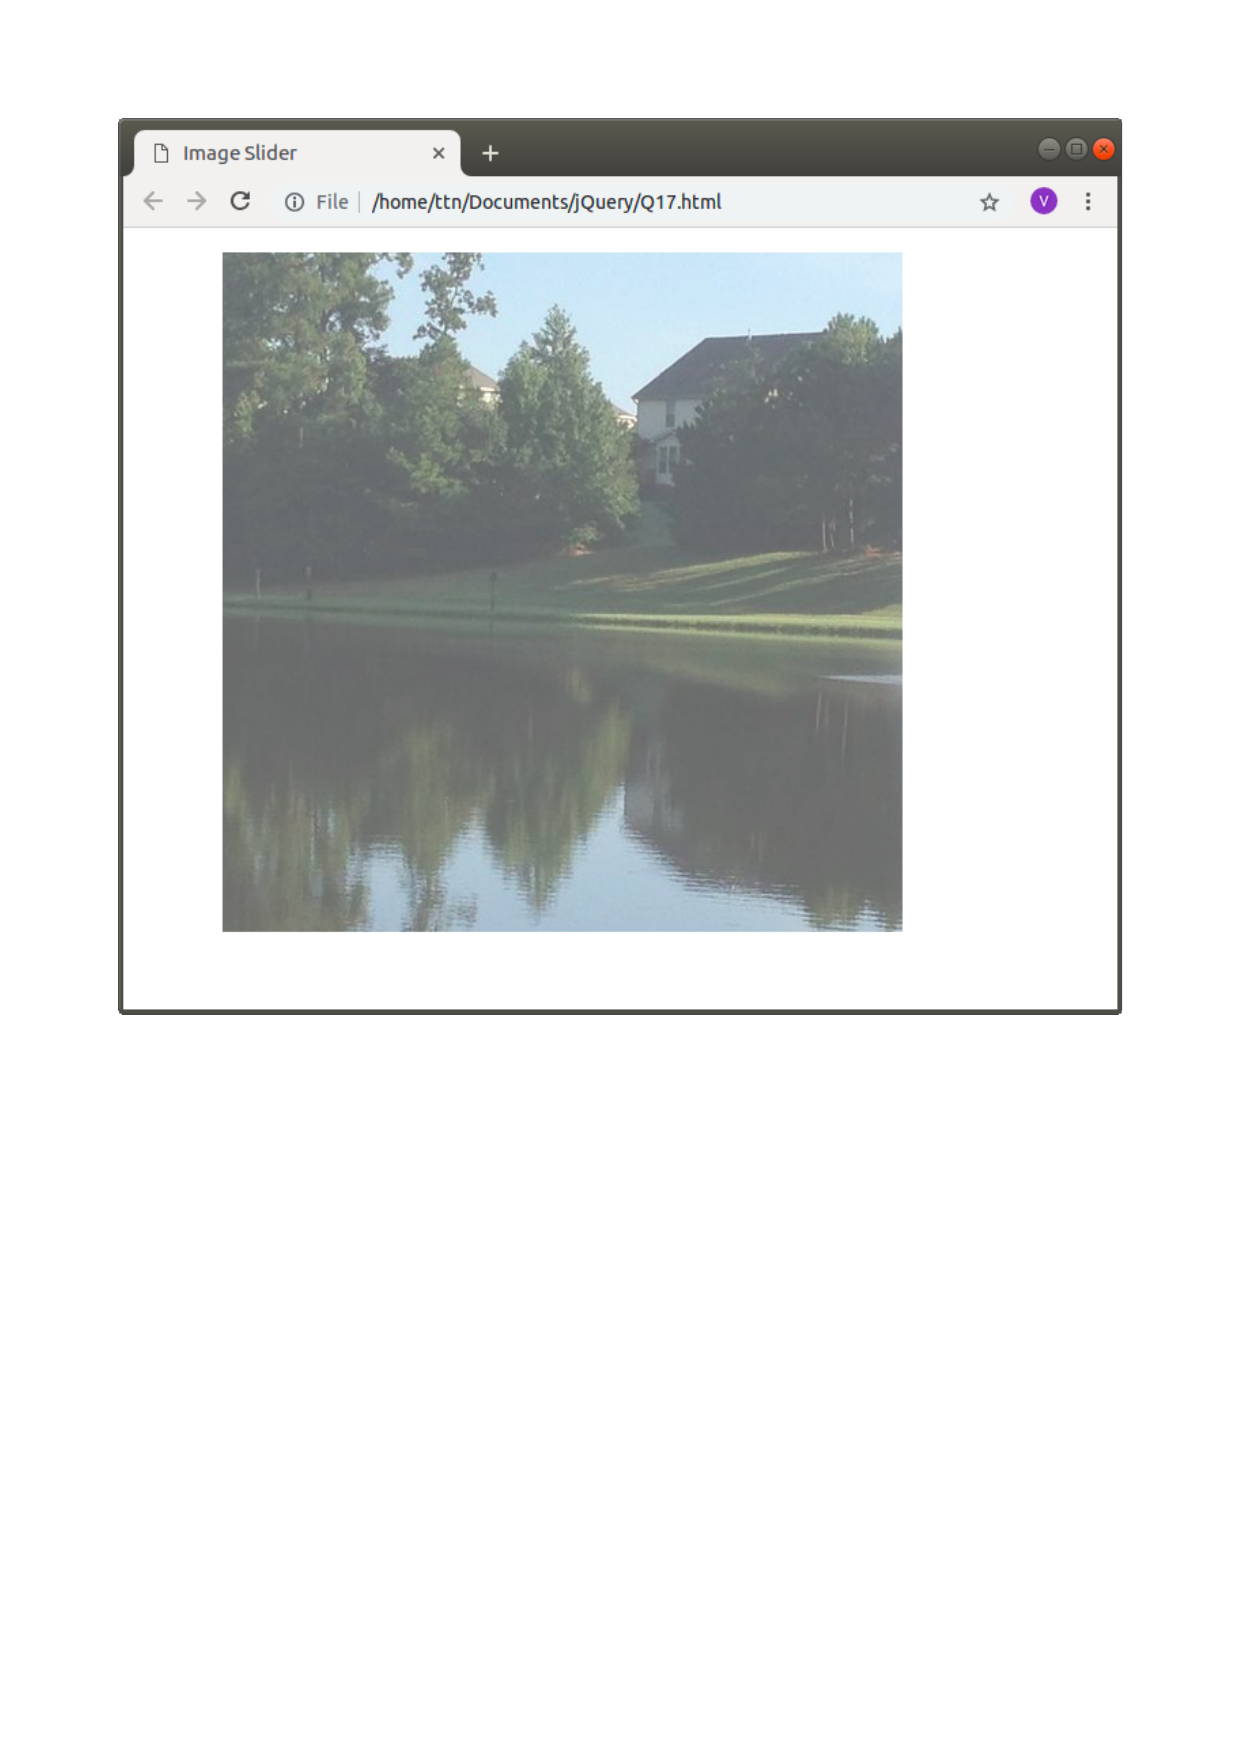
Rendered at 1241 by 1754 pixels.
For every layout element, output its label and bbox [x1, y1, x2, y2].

picture [118, 118, 1123, 1015]
